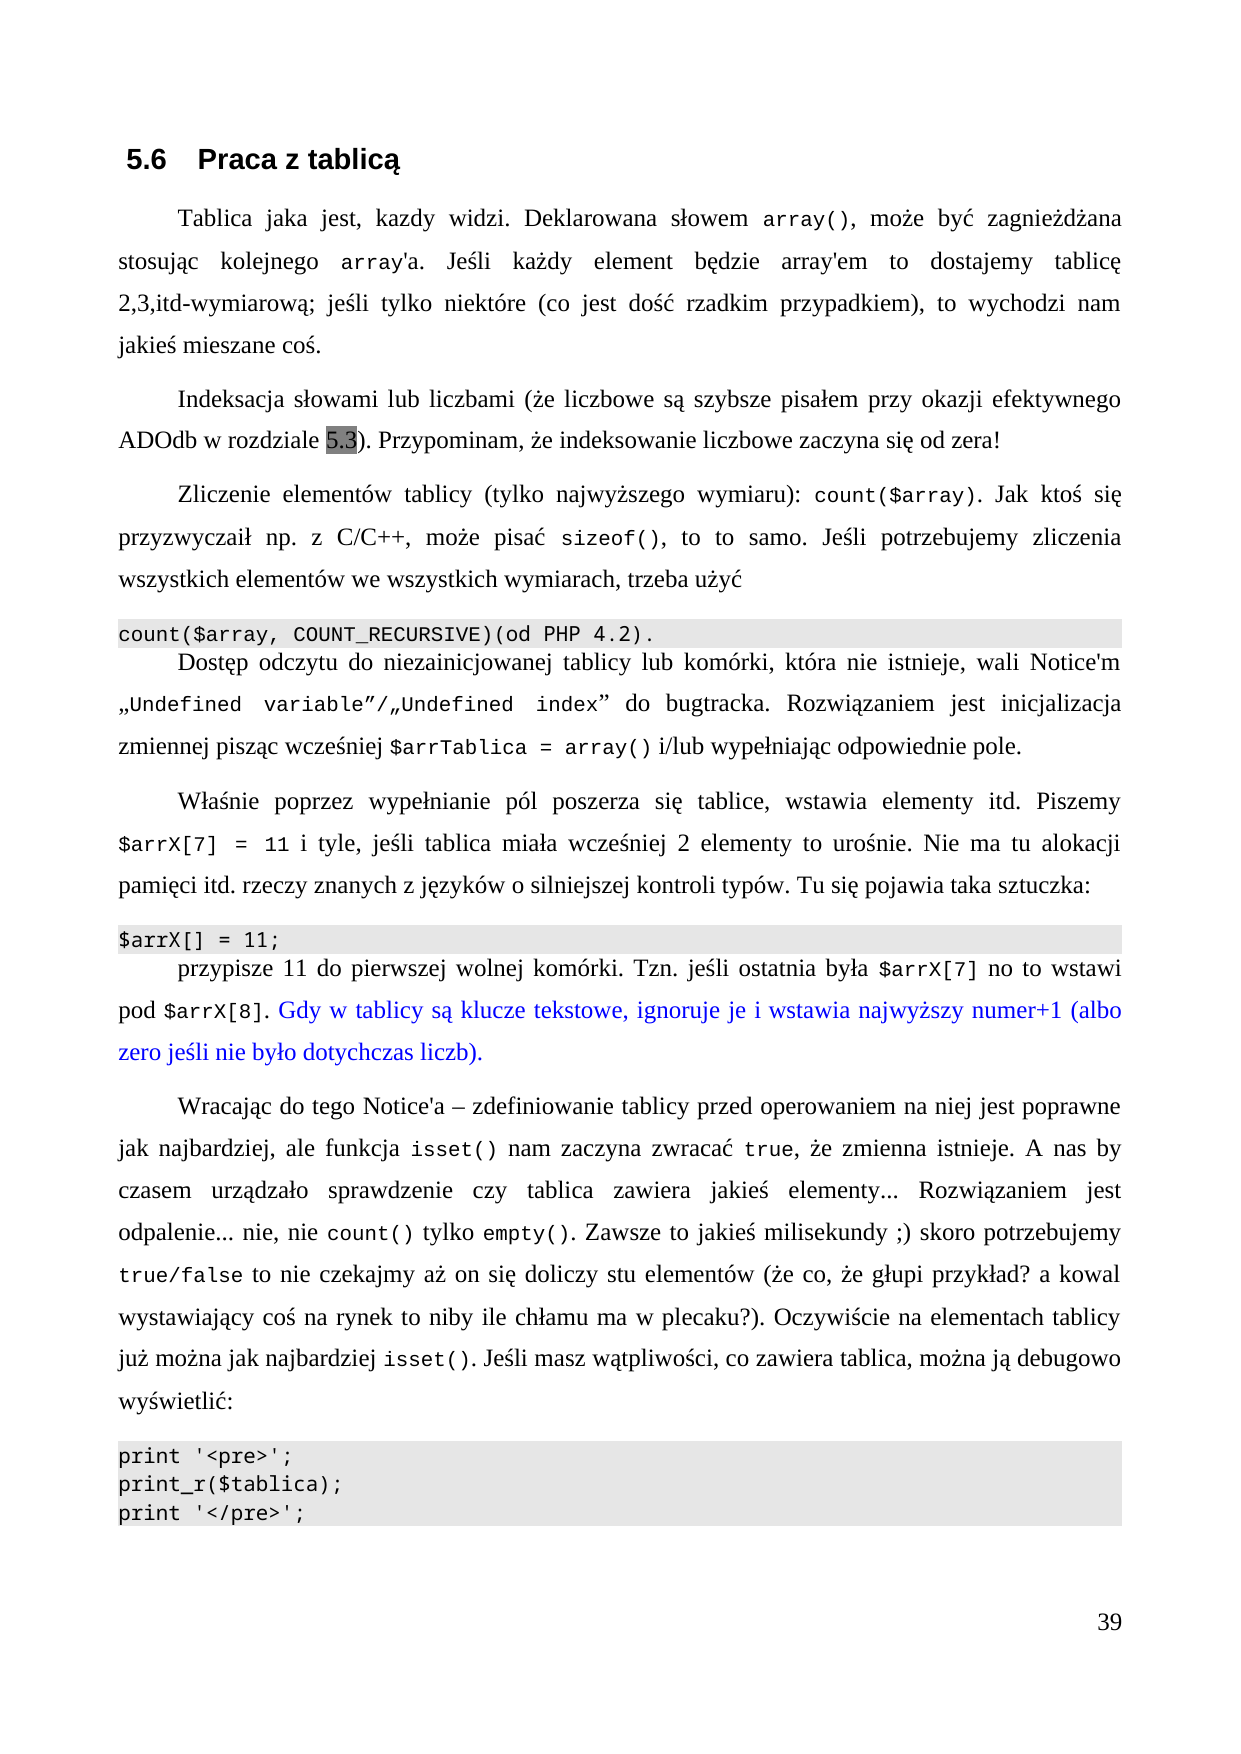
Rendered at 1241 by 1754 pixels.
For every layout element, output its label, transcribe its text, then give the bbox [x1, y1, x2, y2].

text count($array, COUNT_RECURSIVE)(od PHP 4.2). [118, 619, 1122, 648]
text Właśnie poprzez wypełnianie pól poszerza się tablice, wstawia elementy itd. Piszemy $arrX[7] = 11 i tyle, jeśli tablica miała wcześniej 2 elementy to urośnie. Nie ma tu alokacji pamięci itd. rzeczy znanych z języków o silniejszej kontroli typów. Tu się pojawia taka sztuczka: [118, 787, 1122, 899]
text Indeksacja słowami lub liczbami (że liczbowe są szybsze pisałem przy okazji efektywnego ADOdb w rozdziale 5.3). Przypominam, że indeksowanie liczbowe zaczyna się od zera! [118, 385, 1122, 454]
text print '<pre>'; [118, 1441, 1122, 1469]
text print '</pre>'; [118, 1498, 1122, 1526]
text Tablica jaka jest, kazdy widzi. Deklarowana słowem array(), może być zagnieżdżana stosując kolejnego array'a. Jeśli każdy element będzie array'em to dostajemy tablicę 2,3,itd‑wymiarową; jeśli tylko niektóre (co jest dość rzadkim przypadkiem), to wychodzi nam jakieś mieszane coś. [118, 204, 1122, 358]
text Zliczenie elementów tablicy (tylko najwyższego wymiaru): count($array). Jak ktoś się przyzwyczaił np. z C/C++, może pisać sizeof(), to to samo. Jeśli potrzebujemy zliczenia wszystkich elementów we wszystkich wymiarach, trzeba użyć [118, 481, 1122, 593]
text Dostęp odczytu do niezainicjowanej tablicy lub komórki, która nie istnieje, wali Notice'm „Undefined variable”/„Undefined index” do bugtracka. Rozwiązaniem jest inicjalizacja zmiennej pisząc wcześniej $arrTablica = array() i/lub wypełniając odpowiednie pole. [118, 648, 1122, 760]
text print_r($tablica); [118, 1469, 1122, 1498]
subtitle Praca z tablicą [118, 143, 1122, 176]
text $arrX[] = 11; [118, 925, 1122, 954]
text przypisze 11 do pierwszej wolnej komórki. Tzn. jeśli ostatnia była $arrX[7] no to wstawi pod $arrX[8]. Gdy w tablicy są klucze tekstowe, ignoruje je i wstawia najwyższy numer+1 (albo zero jeśli nie było dotychczas liczb). [118, 954, 1122, 1066]
text Wracając do tego Notice'a – zdefiniowanie tablicy przed operowaniem na niej jest poprawne jak najbardziej, ale funkcja isset() nam zaczyna zwracać true, że zmienna istnieje. A nas by czasem urządzało sprawdzenie czy tablica zawiera jakieś elementy... Rozwiązaniem jest odpalenie... nie, nie count() tylko empty(). Zawsze to jakieś milisekundy ;) skoro potrzebujemy true/false to nie czekajmy aż on się doliczy stu elementów (że co, że głupi przykład? a kowal wystawiający coś na rynek to niby ile chłamu ma w plecaku?). Oczywiście na elementach tablicy już można jak najbardziej isset(). Jeśli masz wątpliwości, co zawiera tablica, można ją debugowo wyświetlić: [118, 1092, 1122, 1414]
